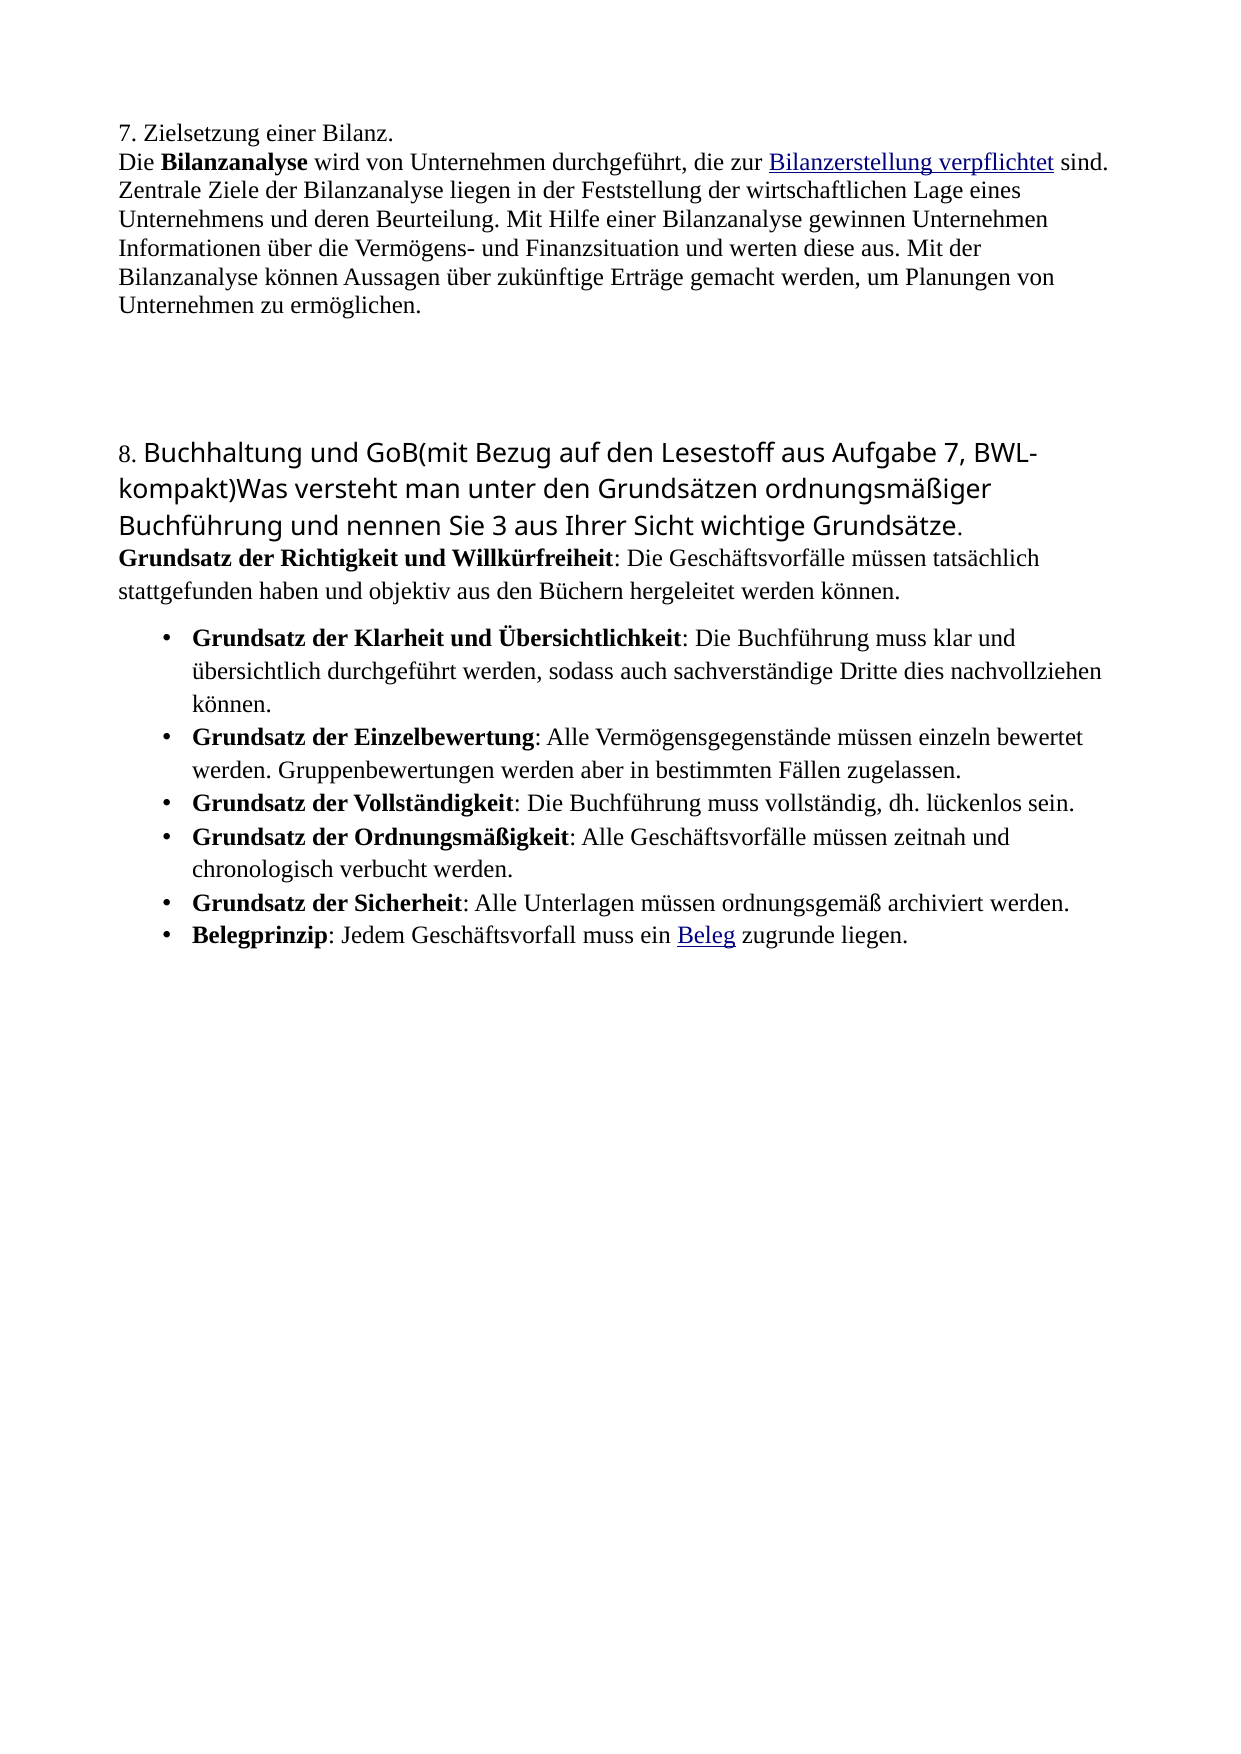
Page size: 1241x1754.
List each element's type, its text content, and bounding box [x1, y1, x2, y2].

list Grundsatz der Klarheit und Übersichtlichkeit: Die Buchführung muss klar und übersichtlich durchgeführt werden, sodass auch sachverständige Dritte dies nachvollziehen können. [162, 623, 1122, 718]
text Grundsatz der Richtigkeit und Willkürfreiheit: Die Geschäftsvorfälle müssen tatsächlich stattgefunden haben und objektiv aus den Büchern hergeleitet werden können. [118, 543, 1122, 604]
list Grundsatz der Sicherheit: Alle Unterlagen müssen ordnungsgemäß archiviert werden. [162, 888, 1122, 916]
text Die Bilanzanalyse wird von Unternehmen durchgeführt, die zur Bilanzerstellung verpflichtet sind. Zentrale Ziele der Bilanzanalyse liegen in der Feststellung der wirtschaftlichen Lage eines Unternehmens und deren Beurteilung. Mit Hilfe einer Bilanzanalyse gewinnen Unternehmen Informationen über die Vermögens- und Finanzsituation und werten diese aus. Mit der Bilanzanalyse können Aussagen über zukünftige Erträge gemacht werden, um Planungen von Unternehmen zu ermöglichen. [118, 147, 1122, 319]
list Grundsatz der Einzelbewertung: Alle Vermögensgegenstände müssen einzeln bewertet werden. Gruppenbewertungen werden aber in bestimmten Fällen zugelassen. [162, 722, 1122, 784]
text 8. Buchhaltung und GoB(mit Bezug auf den Lesestoff aus Aufgabe 7, BWL-kompakt)Was versteht man unter den Grundsätzen ordnungsmäßiger Buchführung und nennen Sie 3 aus Ihrer Sicht wichtige Grundsätze. [118, 434, 1122, 543]
text 7. Zielsetzung einer Bilanz. [118, 118, 1122, 147]
list Belegprinzip: Jedem Geschäftsvorfall muss ein Beleg zugrunde liegen. [162, 921, 1122, 949]
list Grundsatz der Vollständigkeit: Die Buchführung muss vollständig, dh. lückenlos sein. [162, 788, 1122, 817]
list Grundsatz der Ordnungsmäßigkeit: Alle Geschäftsvorfälle müssen zeitnah und chronologisch verbucht werden. [162, 822, 1122, 883]
